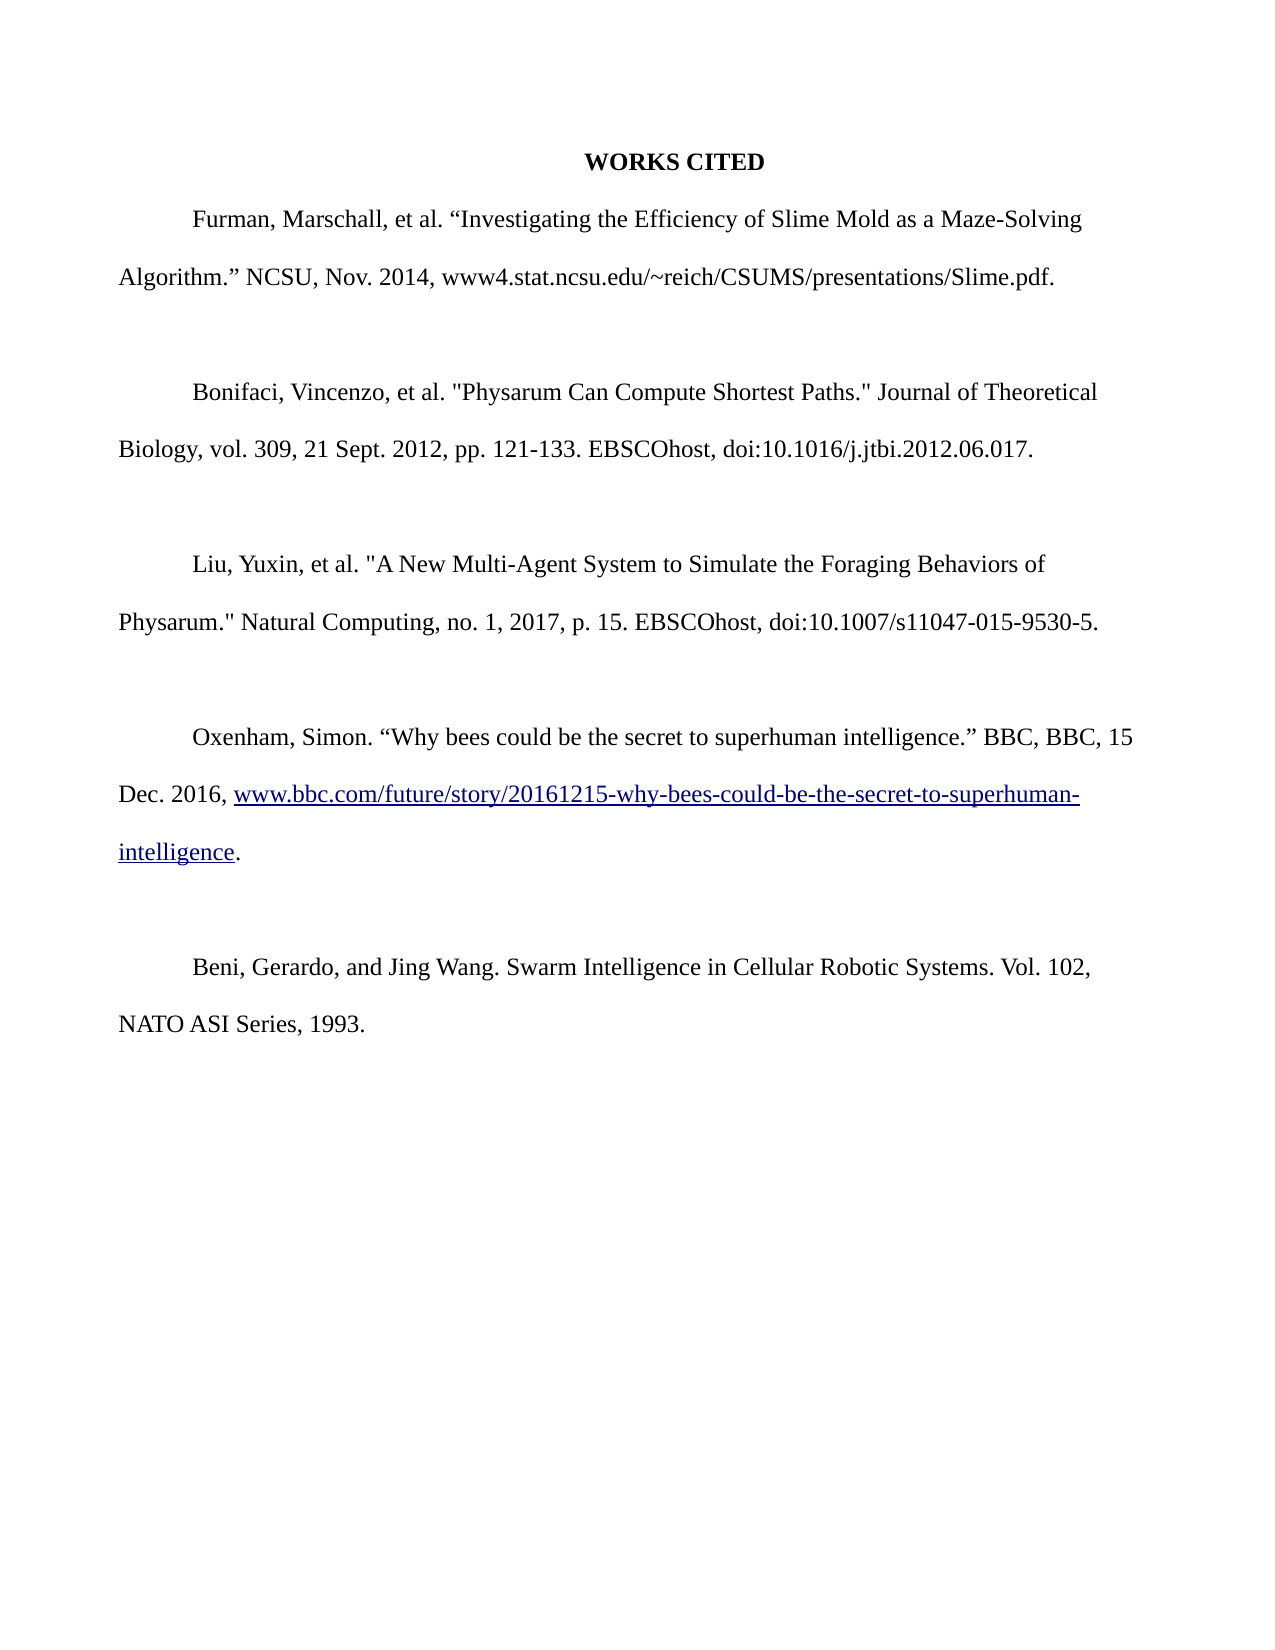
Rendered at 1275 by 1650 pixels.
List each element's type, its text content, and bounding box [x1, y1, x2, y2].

text Beni, Gerardo, and Jing Wang. Swarm Intelligence in Cellular Robotic Systems. Vol. 102, NATO ASI Series, 1993. [118, 952, 1157, 1038]
text WORKS CITED [118, 147, 1157, 176]
text Liu, Yuxin, et al. "A New Multi-Agent System to Simulate the Foraging Behaviors of Physarum." Natural Computing, no. 1, 2017, p. 15. EBSCOhost, doi:10.1007/s11047-015-9530-5. [118, 549, 1157, 636]
text Oxenham, Simon. “Why bees could be the secret to superhuman intelligence.” BBC, BBC, 15 Dec. 2016, www.bbc.com/future/story/20161215-why-bees-could-be-the-secret-to-superhuman-intelligence. [118, 722, 1157, 866]
text Bonifaci, Vincenzo, et al. "Physarum Can Compute Shortest Paths." Journal of Theoretical Biology, vol. 309, 21 Sept. 2012, pp. 121-133. EBSCOhost, doi:10.1016/j.jtbi.2012.06.017. [118, 377, 1157, 463]
text Furman, Marschall, et al. “Investigating the Efficiency of Slime Mold as a Maze-Solving Algorithm.” NCSU, Nov. 2014, www4.stat.ncsu.edu/~reich/CSUMS/presentations/Slime.pdf. [118, 204, 1157, 291]
